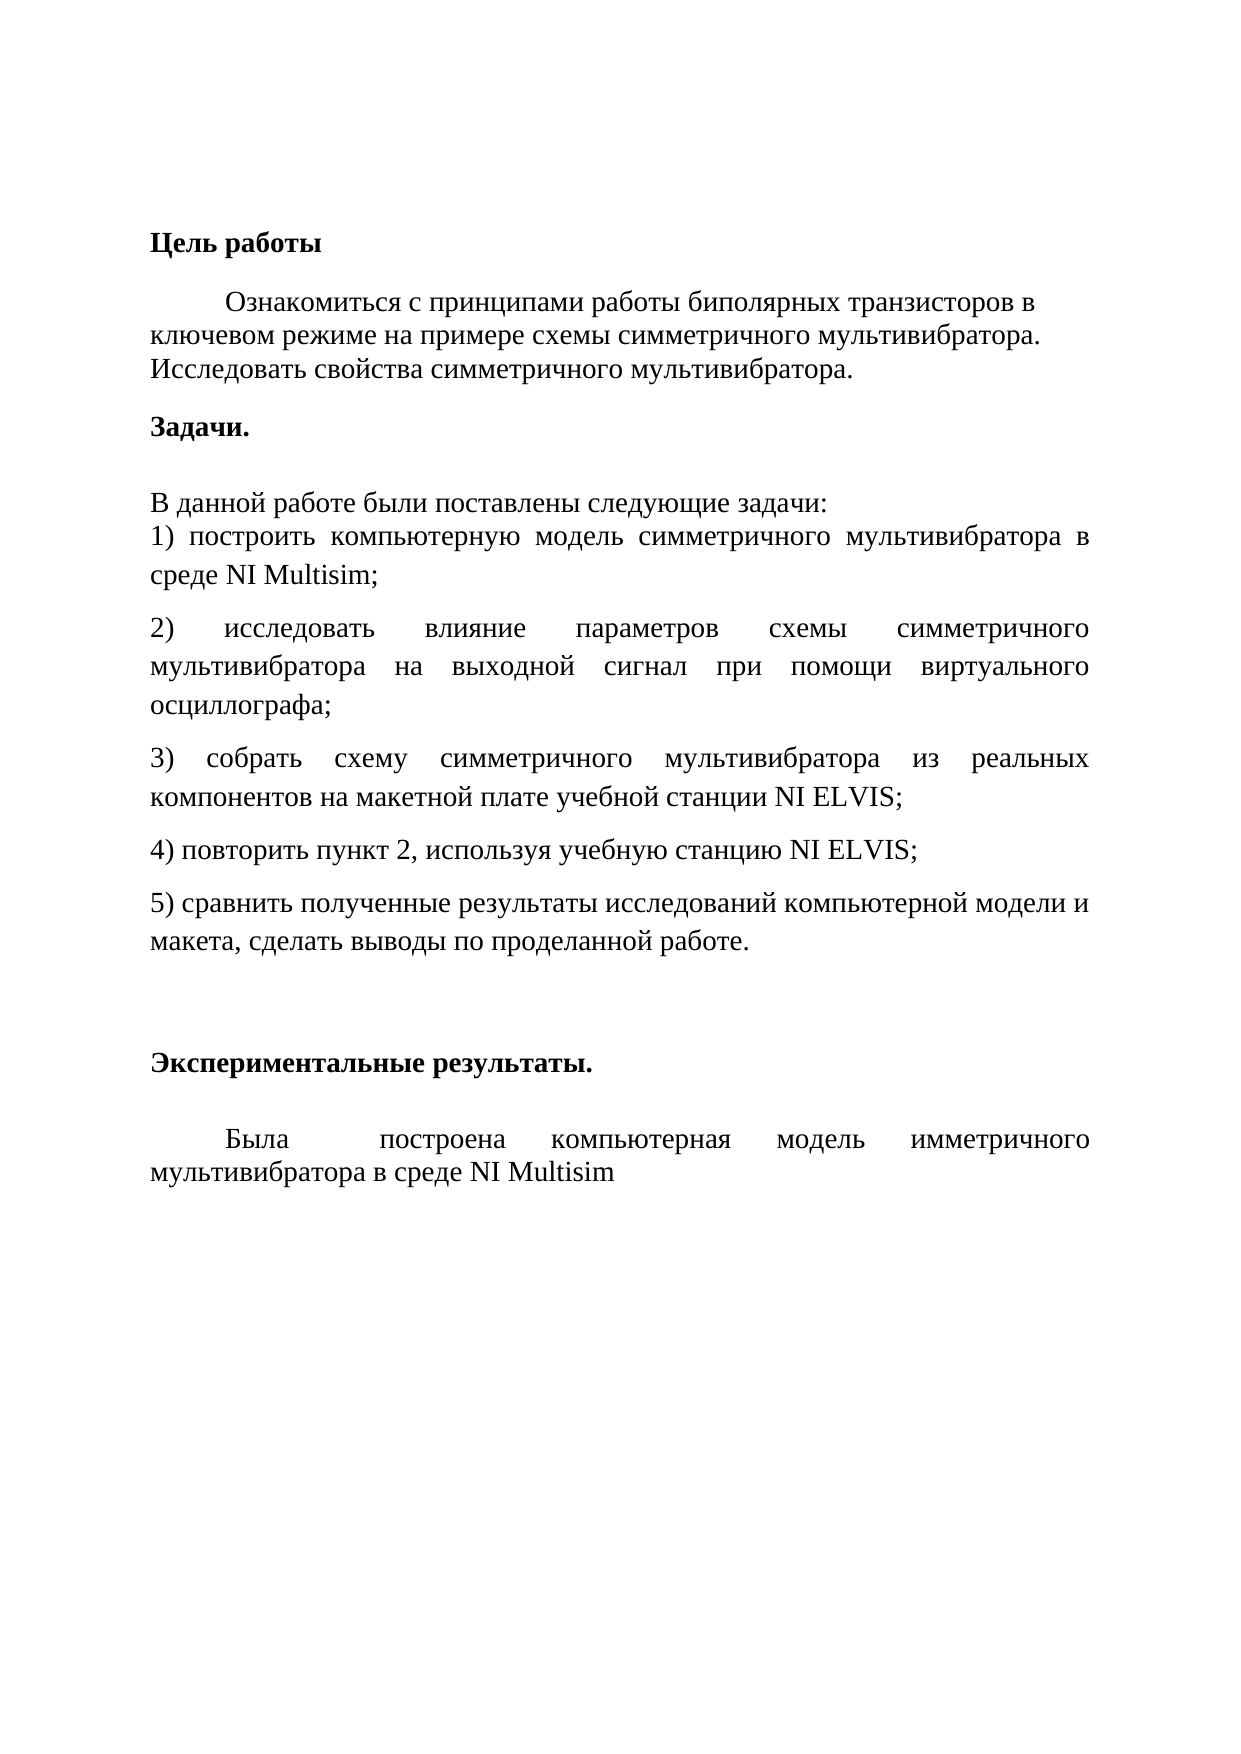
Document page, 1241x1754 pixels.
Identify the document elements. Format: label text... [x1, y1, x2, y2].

text Экспериментальные результаты. [150, 1046, 1090, 1079]
text Задачи. [150, 409, 1090, 443]
text В данной работе были поставлены следующие задачи: [150, 485, 1090, 518]
text 2) исследовать влияние параметров схемы симметричного мультивибратора на выходной сигнал при помощи виртуального осциллографа; [150, 610, 1090, 721]
text 3) собрать схему симметричного мультивибратора из реальных компонентов на макетной плате учебной станции NI ELVIS; [150, 740, 1090, 812]
text Ознакомиться с принципами работы биполярных транзисторов в ключевом режиме на примере схемы симметричного мультивибратора. Исследовать свойства симметричного мультивибратора. [150, 284, 1090, 384]
text 4) повторить пункт 2, используя учебную станцию NI ELVIS; [150, 832, 1090, 865]
text Цель работы [150, 225, 1090, 259]
text 1) построить компьютерную модель симметричного мультивибратора в среде NI Multisim; [150, 518, 1090, 590]
text 5) сравнить полученные результаты исследований компьютерной модели и макета, сделать выводы по проделанной работе. [150, 885, 1090, 957]
text Была построена компьютерная модель имметричного мультивибратора в среде NI Multisim [150, 1121, 1090, 1188]
